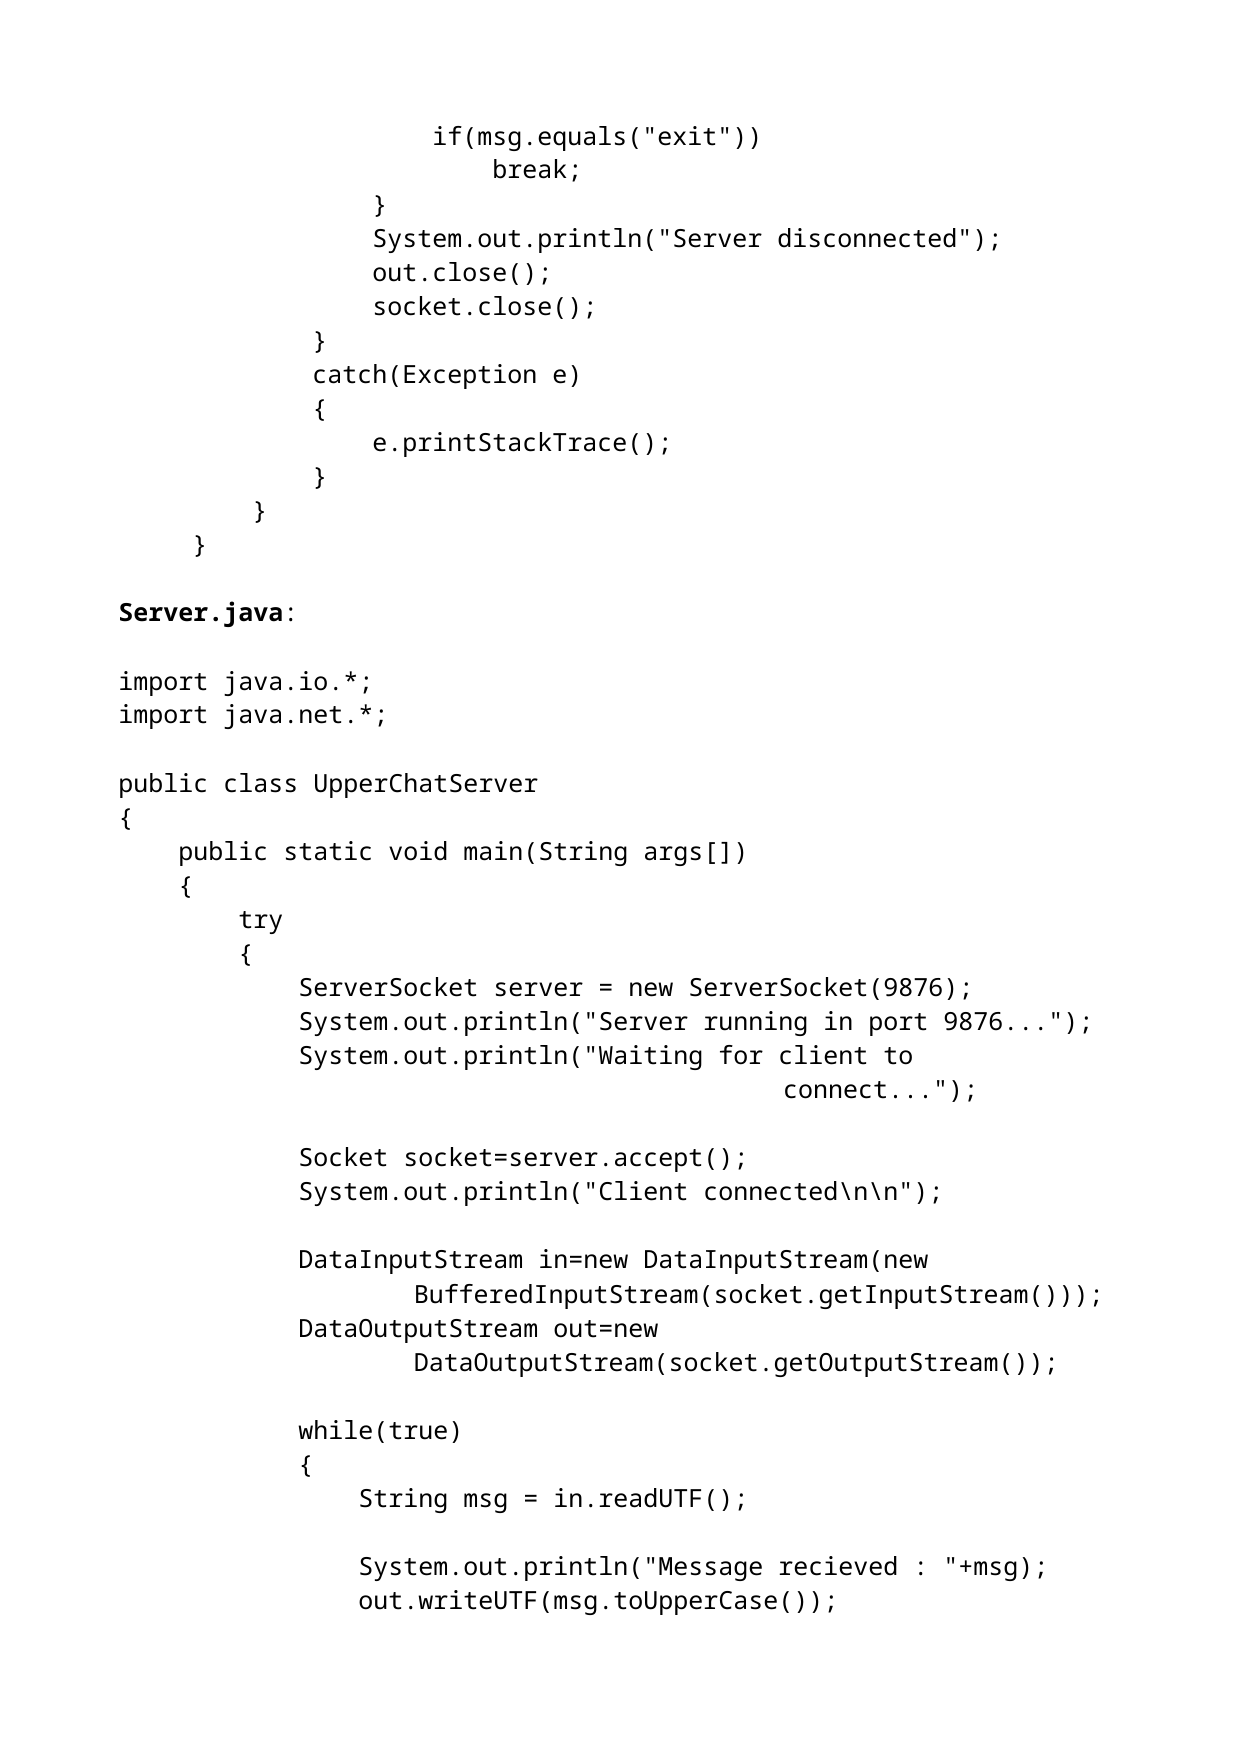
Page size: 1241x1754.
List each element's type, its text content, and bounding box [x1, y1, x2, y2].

text String msg = in.readUTF(); [118, 1481, 1122, 1515]
text { [118, 867, 1122, 902]
text } [192, 493, 1122, 527]
text e.printStackTrace(); [192, 425, 1122, 459]
text System.out.println("Server disconnected"); [192, 220, 1122, 254]
text System.out.println("Waiting for client to connect..."); [118, 1038, 1122, 1106]
text } [192, 459, 1122, 493]
text import java.net.*; [118, 697, 1122, 731]
text } [192, 186, 1122, 220]
text catch(Exception e) [192, 357, 1122, 391]
text { [118, 1447, 1122, 1481]
text import java.io.*; [118, 663, 1122, 697]
text DataInputStream in=new DataInputStream(new BufferedInputStream(socket.getInputStream())); [118, 1242, 1122, 1310]
text DataOutputStream out=new DataOutputStream(socket.getOutputStream()); [118, 1310, 1122, 1378]
text public static void main(String args[]) [118, 833, 1122, 867]
text try [118, 902, 1122, 936]
text ServerSocket server = new ServerSocket(9876); [118, 970, 1122, 1004]
text { [118, 799, 1122, 833]
text public class UpperChatServer [118, 765, 1122, 799]
text System.out.println("Message recieved : "+msg); [118, 1549, 1122, 1583]
text socket.close(); [192, 288, 1122, 322]
text Server.java: [118, 595, 1122, 629]
text if(msg.equals("exit")) [192, 118, 1122, 152]
text { [118, 936, 1122, 970]
text { [192, 391, 1122, 425]
text System.out.println("Client connected\n\n"); [118, 1174, 1122, 1208]
text while(true) [118, 1412, 1122, 1447]
text Socket socket=server.accept(); [118, 1140, 1122, 1174]
text } [192, 527, 1122, 561]
text out.writeUTF(msg.toUpperCase()); [118, 1583, 1122, 1617]
text break; [192, 152, 1122, 186]
text } [192, 322, 1122, 357]
text System.out.println("Server running in port 9876..."); [118, 1004, 1122, 1038]
text out.close(); [192, 254, 1122, 288]
